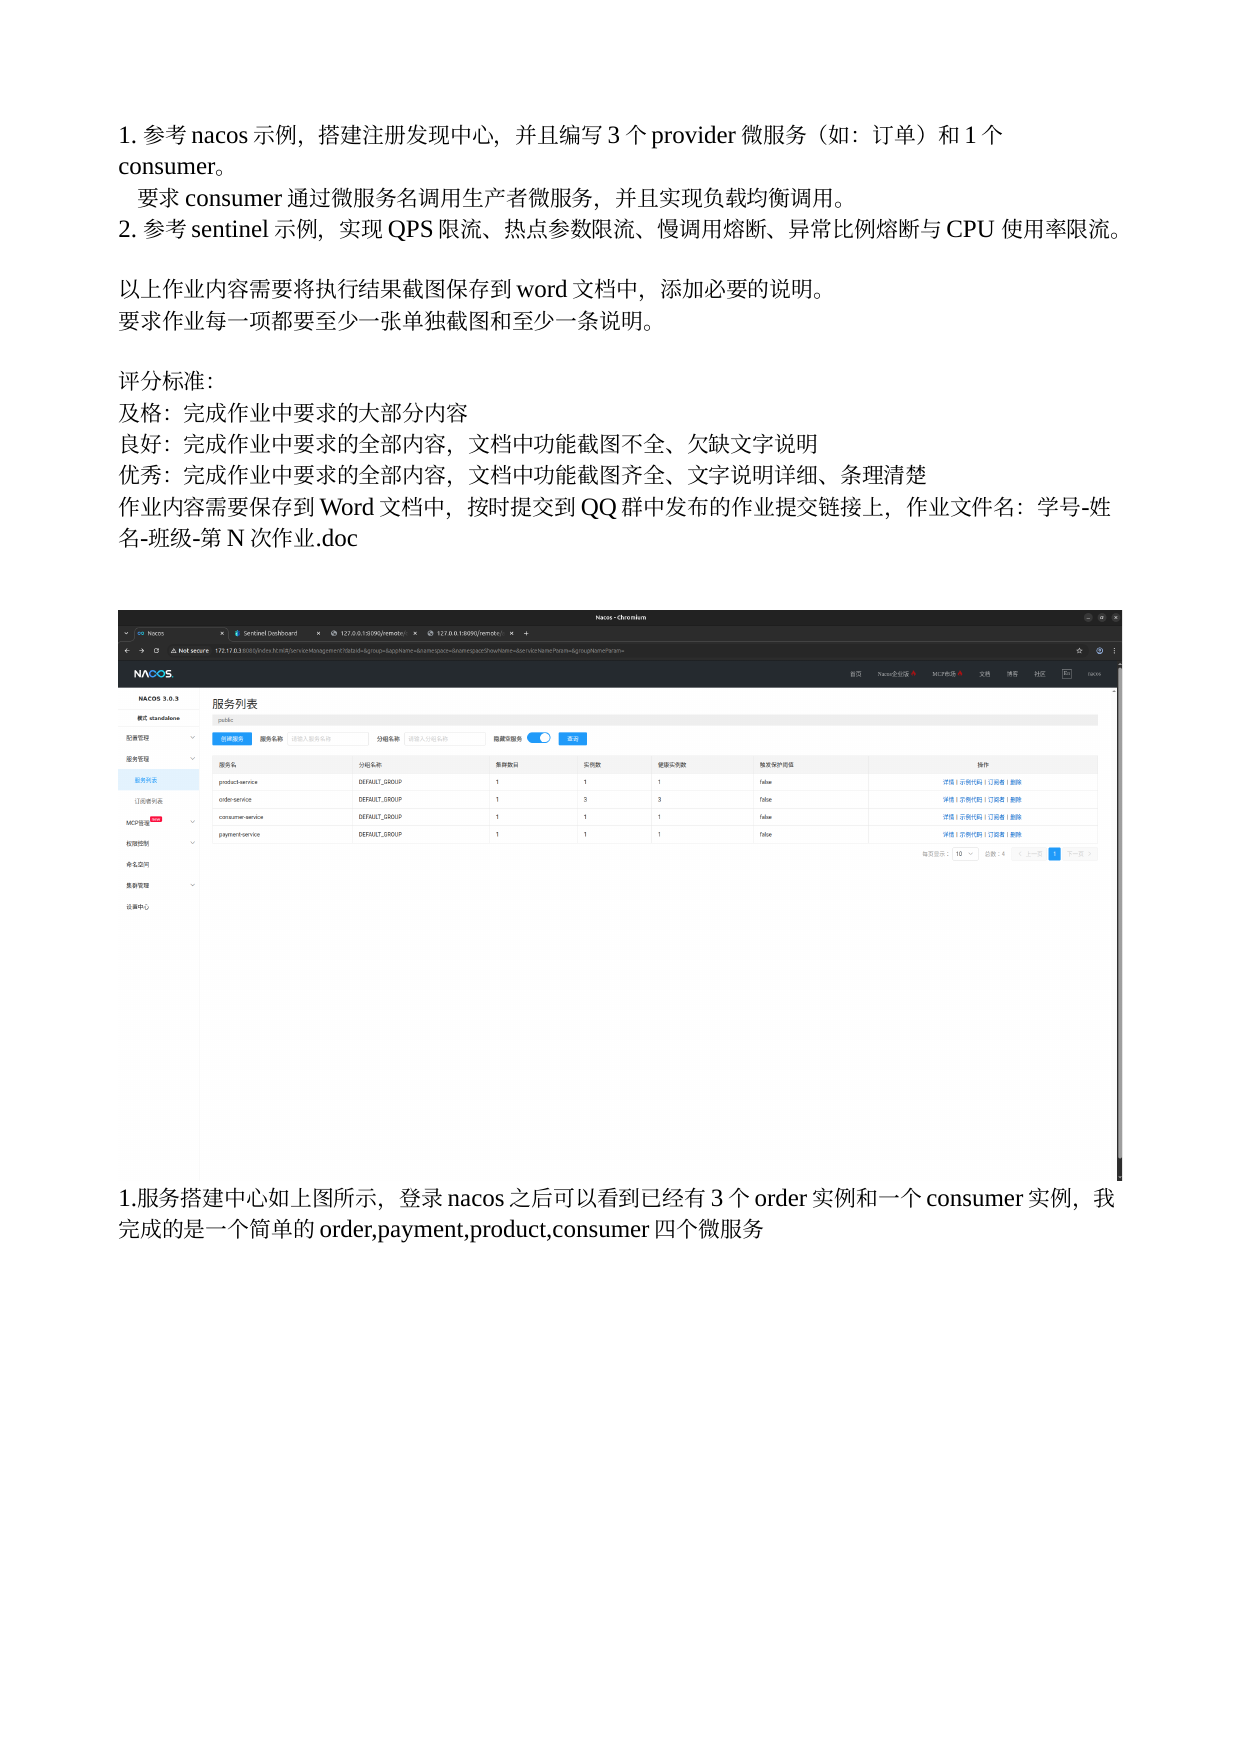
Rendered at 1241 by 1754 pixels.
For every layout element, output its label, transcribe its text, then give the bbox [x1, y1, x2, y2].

picture [118, 610, 1123, 1181]
text 1.服务搭建中心如上图所示，登录nacos之后可以看到已经有3个order实例和一个consumer实例，我完成的是一个简单的order,payment,product,consumer四个微服务 [118, 1181, 1122, 1244]
text 1. 参考nacos示例，搭建注册发现中心，并且编写3个provider微服务（如：订单）和1个consumer。 [118, 118, 1122, 181]
text 良好：完成作业中要求的全部内容，文档中功能截图不全、欠缺文字说明 [118, 427, 1122, 459]
text 评分标准： [118, 364, 1122, 396]
text 要求consumer通过微服务名调用生产者微服务，并且实现负载均衡调用。 [118, 181, 1122, 212]
text 及格：完成作业中要求的大部分内容 [118, 396, 1122, 427]
text 优秀：完成作业中要求的全部内容，文档中功能截图齐全、文字说明详细、条理清楚 [118, 459, 1122, 490]
text 以上作业内容需要将执行结果截图保存到word文档中，添加必要的说明。 [118, 273, 1122, 304]
text 2. 参考sentinel示例，实现QPS限流、热点参数限流、慢调用熔断、异常比例熔断与CPU 使用率限流。 [118, 212, 1122, 244]
text 要求作业每一项都要至少一张单独截图和至少一条说明。 [118, 304, 1122, 336]
text 作业内容需要保存到Word文档中，按时提交到QQ群中发布的作业提交链接上，作业文件名：学号-姓名-班级-第N次作业.doc [118, 490, 1122, 553]
